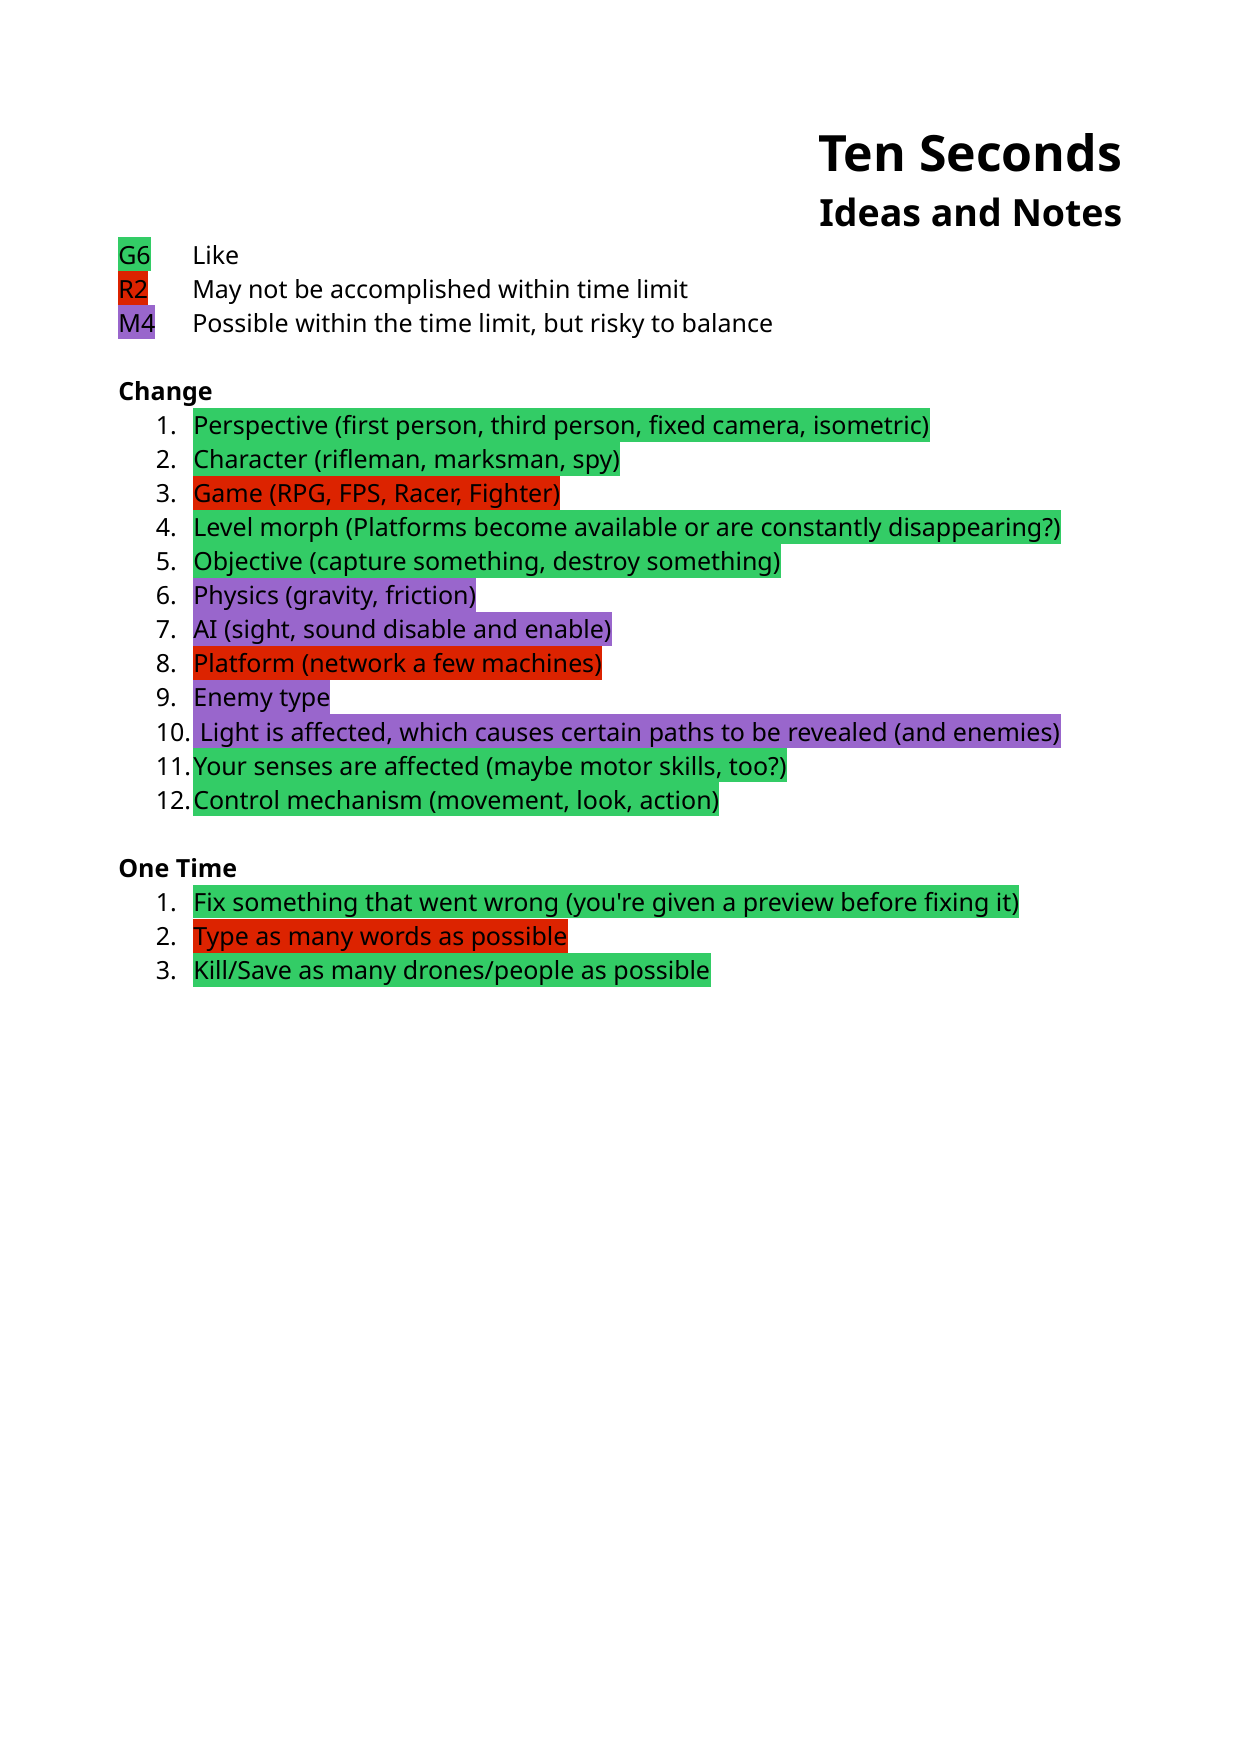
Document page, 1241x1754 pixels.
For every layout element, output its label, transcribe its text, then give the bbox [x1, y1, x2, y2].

list Enemy type [156, 680, 1122, 714]
list Game (RPG, FPS, Racer, Fighter) [156, 476, 1122, 510]
list Kill/Save as many drones/people as possible [156, 953, 1122, 987]
text One Time [118, 850, 1122, 884]
list Objective (capture something, destroy something) [156, 544, 1122, 578]
list Control mechanism (movement, look, action) [156, 782, 1122, 816]
text Change [118, 373, 1122, 408]
list AI (sight, sound disable and enable) [156, 612, 1122, 646]
list Your senses are affected (maybe motor skills, too?) [156, 748, 1122, 782]
list Level morph (Platforms become available or are constantly disappearing?) [156, 510, 1122, 544]
list Fix something that went wrong (you're given a preview before fixing it) [156, 884, 1122, 918]
list Perspective (first person, third person, fixed camera, isometric) [156, 408, 1122, 442]
text R2 May not be accomplished within time limit [118, 271, 1122, 305]
text Ten Seconds [118, 118, 1122, 186]
text Ideas and Notes [118, 186, 1122, 237]
list Light is affected, which causes certain paths to be revealed (and enemies) [156, 714, 1122, 748]
list Character (rifleman, marksman, spy) [156, 442, 1122, 476]
text M4 Possible within the time limit, but risky to balance [118, 305, 1122, 339]
text G6 Like [118, 237, 1122, 271]
list Type as many words as possible [156, 918, 1122, 953]
list Physics (gravity, friction) [156, 578, 1122, 612]
list Platform (network a few machines) [156, 646, 1122, 680]
